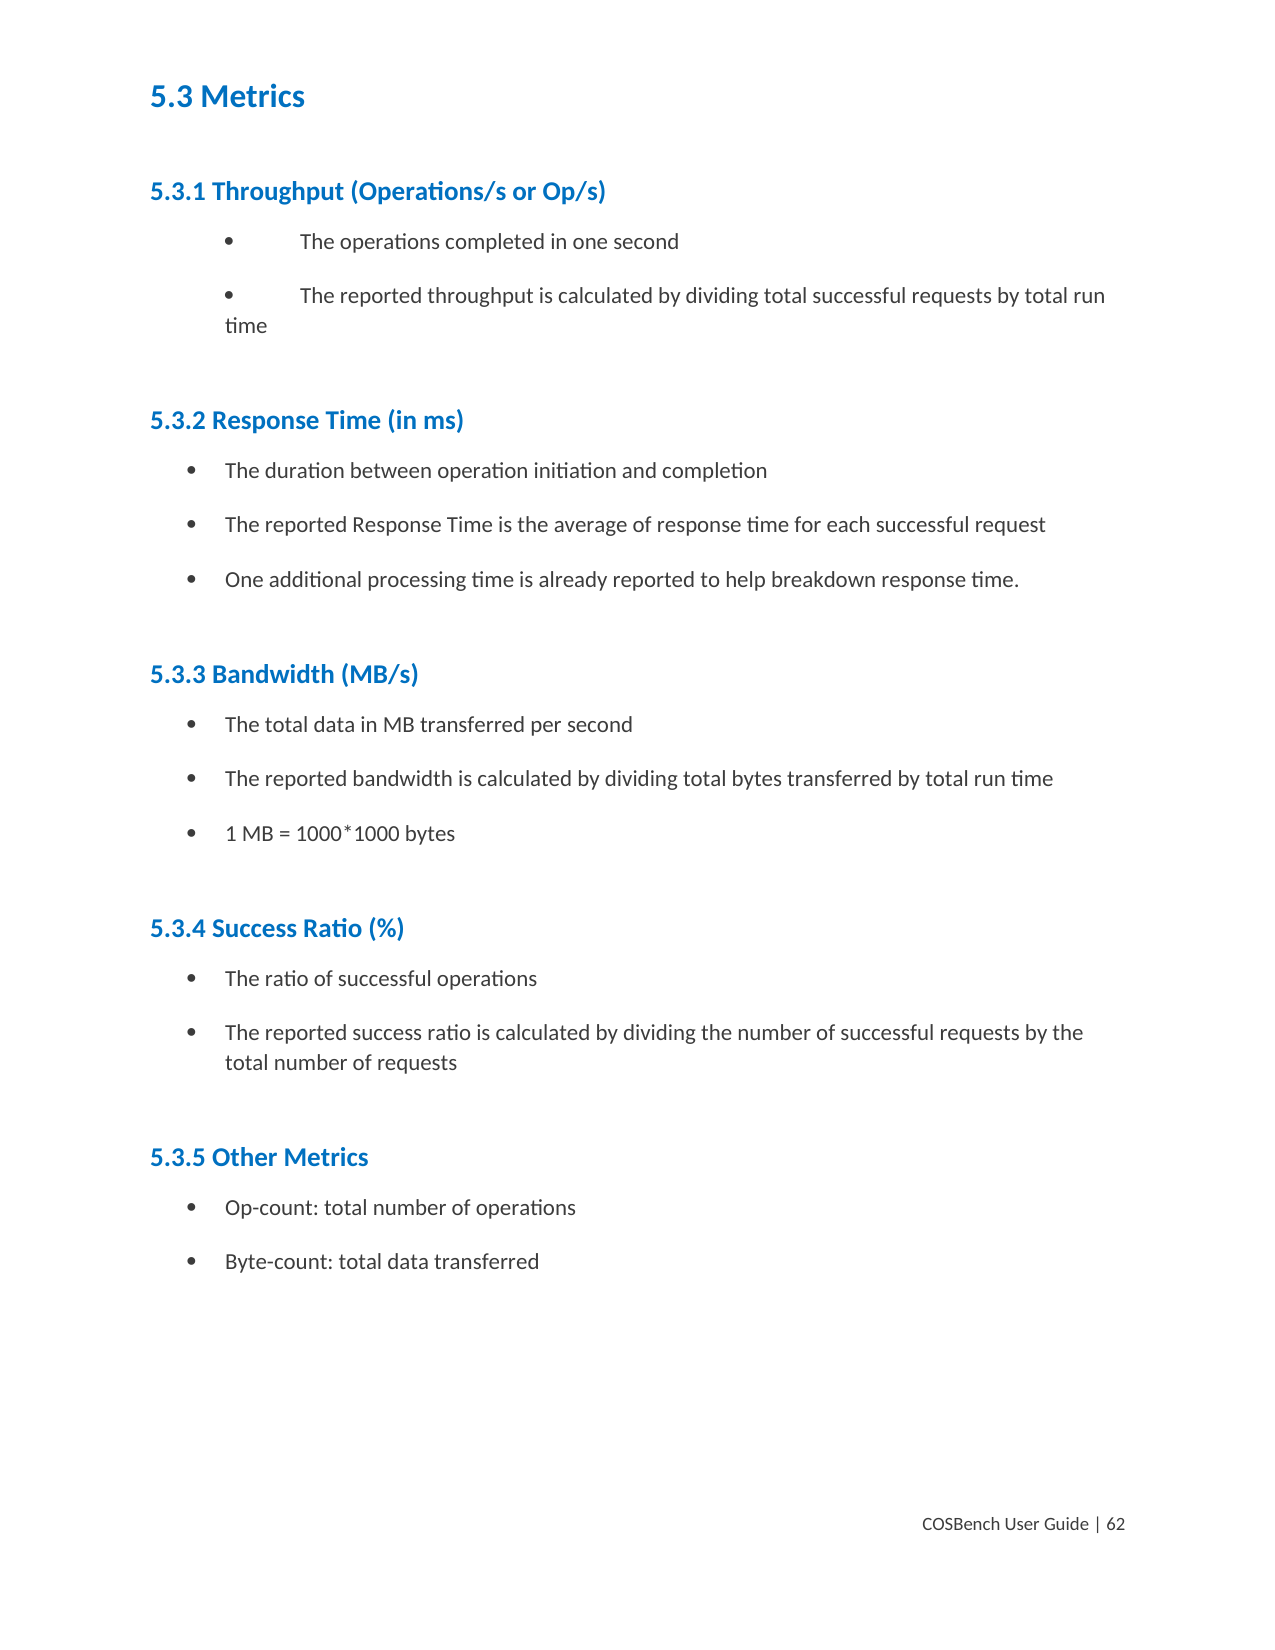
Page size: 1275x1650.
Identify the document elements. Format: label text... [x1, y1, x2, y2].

list The reported throughput is calculated by dividing total successful requests by total run time [225, 282, 1125, 339]
list The total data in MB transferred per second [187, 710, 1125, 738]
list Byte-count: total data transferred [187, 1247, 1125, 1276]
subtitle Metrics [150, 75, 1125, 116]
list Op-count: total number of operations [187, 1193, 1125, 1221]
subtitle Response Time (in ms) [150, 403, 1125, 436]
subtitle Throughput (Operations/s or Op/s) [150, 174, 1125, 207]
list The reported Response Time is the average of response time for each successful request [187, 511, 1125, 539]
list The ratio of successful operations [187, 964, 1125, 992]
subtitle Success Ratio (%) [150, 911, 1125, 944]
list The reported success ratio is calculated by dividing the number of successful requests by the total number of requests [187, 1018, 1125, 1076]
list One additional processing time is already reported to help breakdown response time. [187, 565, 1125, 593]
subtitle Other Metrics [150, 1140, 1125, 1173]
list The reported bandwidth is calculated by dividing total bytes transferred by total run time [187, 764, 1125, 793]
subtitle Bandwidth (MB/s) [150, 657, 1125, 690]
list The operations completed in one second [225, 227, 1125, 255]
list The duration between operation initiation and completion [187, 456, 1125, 484]
list 1 MB = 1000*1000 bytes [187, 819, 1125, 847]
